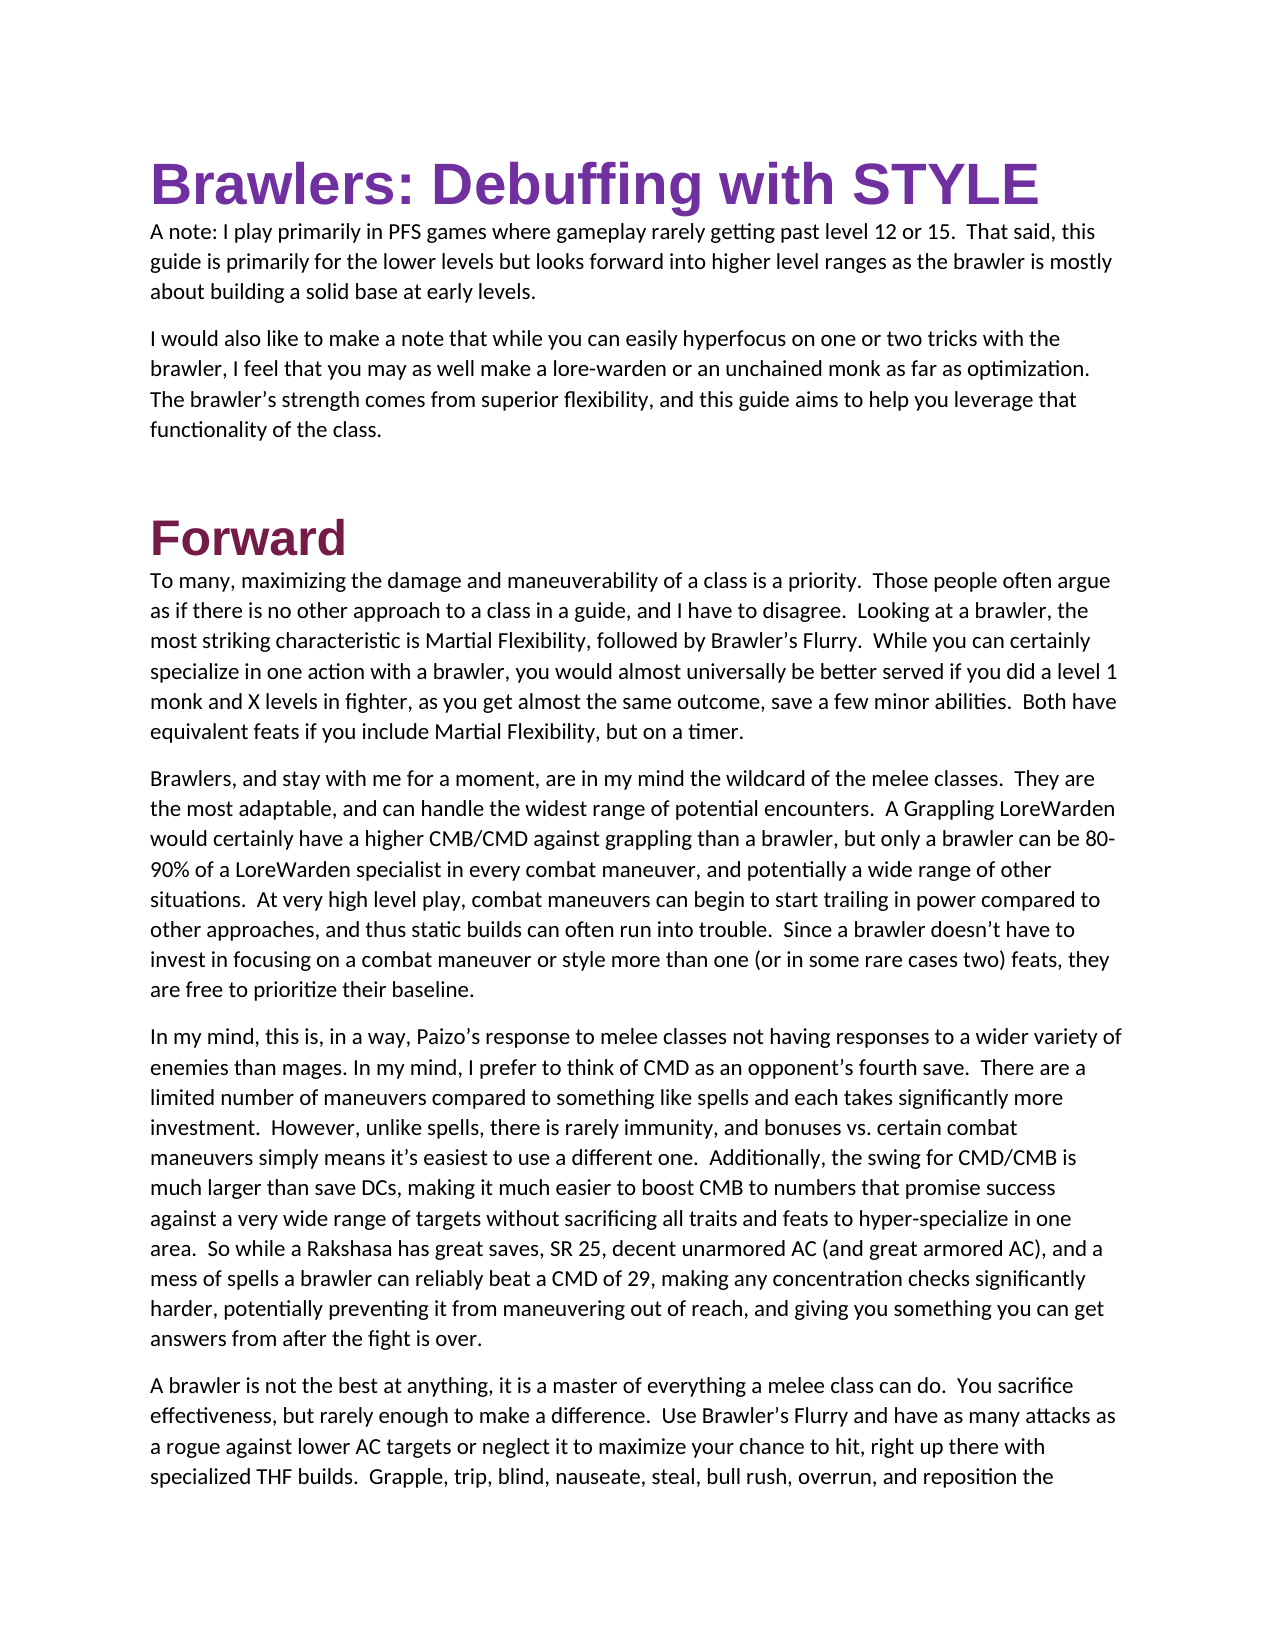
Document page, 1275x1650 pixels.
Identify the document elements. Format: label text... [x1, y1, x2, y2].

text In my mind, this is, in a way, Paizo’s response to melee classes not having responses to a wider variety of enemies than mages. In my mind, I prefer to think of CMD as an opponent’s fourth save. There are a limited number of maneuvers compared to something like spells and each takes significantly more investment. However, unlike spells, there is rarely immunity, and bonuses vs. certain combat maneuvers simply means it’s easiest to use a different one. Additionally, the swing for CMD/CMB is much larger than save DCs, making it much easier to boost CMB to numbers that promise success against a very wide range of targets without sacrificing all traits and feats to hyper-specialize in one area. So while a Rakshasa has great saves, SR 25, decent unarmored AC (and great armored AC), and a mess of spells a brawler can reliably beat a CMD of 29, making any concentration checks significantly harder, potentially preventing it from maneuvering out of reach, and giving you something you can get answers from after the fight is over. [150, 1022, 1125, 1353]
text To many, maximizing the damage and maneuverability of a class is a priority. Those people often argue as if there is no other approach to a class in a guide, and I have to disagree. Looking at a brawler, the most striking characteristic is Martial Flexibility, followed by Brawler’s Flurry. While you can certainly specialize in one action with a brawler, you would almost universally be better served if you did a level 1 monk and X levels in fighter, as you get almost the same outcome, save a few minor abilities. Both have equivalent feats if you include Martial Flexibility, but on a timer. [150, 566, 1125, 745]
title Brawlers: Debuffing with STYLE [150, 150, 1125, 217]
text I would also like to make a note that while you can easily hyperfocus on one or two tricks with the brawler, I feel that you may as well make a lore-warden or an unchained monk as far as optimization. The brawler’s strength comes from superior flexibility, and this guide aims to help you leverage that functionality of the class. [150, 324, 1125, 443]
text A note: I play primarily in PFS games where gameplay rarely getting past level 12 or 15. That said, this guide is primarily for the lower levels but looks forward into higher level ranges as the brawler is mostly about building a solid base at early levels. [150, 217, 1125, 306]
text Brawlers, and stay with me for a moment, are in my mind the wildcard of the melee classes. They are the most adaptable, and can handle the widest range of potential encounters. A Grappling LoreWarden would certainly have a higher CMB/CMD against grappling than a brawler, but only a brawler can be 80-90% of a LoreWarden specialist in every combat maneuver, and potentially a wide range of other situations. At very high level play, combat maneuvers can begin to start trailing in power compared to other approaches, and thus static builds can often run into trouble. Since a brawler doesn’t have to invest in focusing on a combat maneuver or style more than one (or in some rare cases two) feats, they are free to prioritize their baseline. [150, 764, 1125, 1004]
text A brawler is not the best at anything, it is a master of everything a melee class can do. You sacrifice effectiveness, but rarely enough to make a difference. Use Brawler’s Flurry and have as many attacks as a rogue against lower AC targets or neglect it to maximize your chance to hit, right up there with specialized THF builds. Grapple, trip, blind, nauseate, steal, bull rush, overrun, and reposition the [150, 1371, 1125, 1490]
text Forward [150, 509, 1125, 566]
